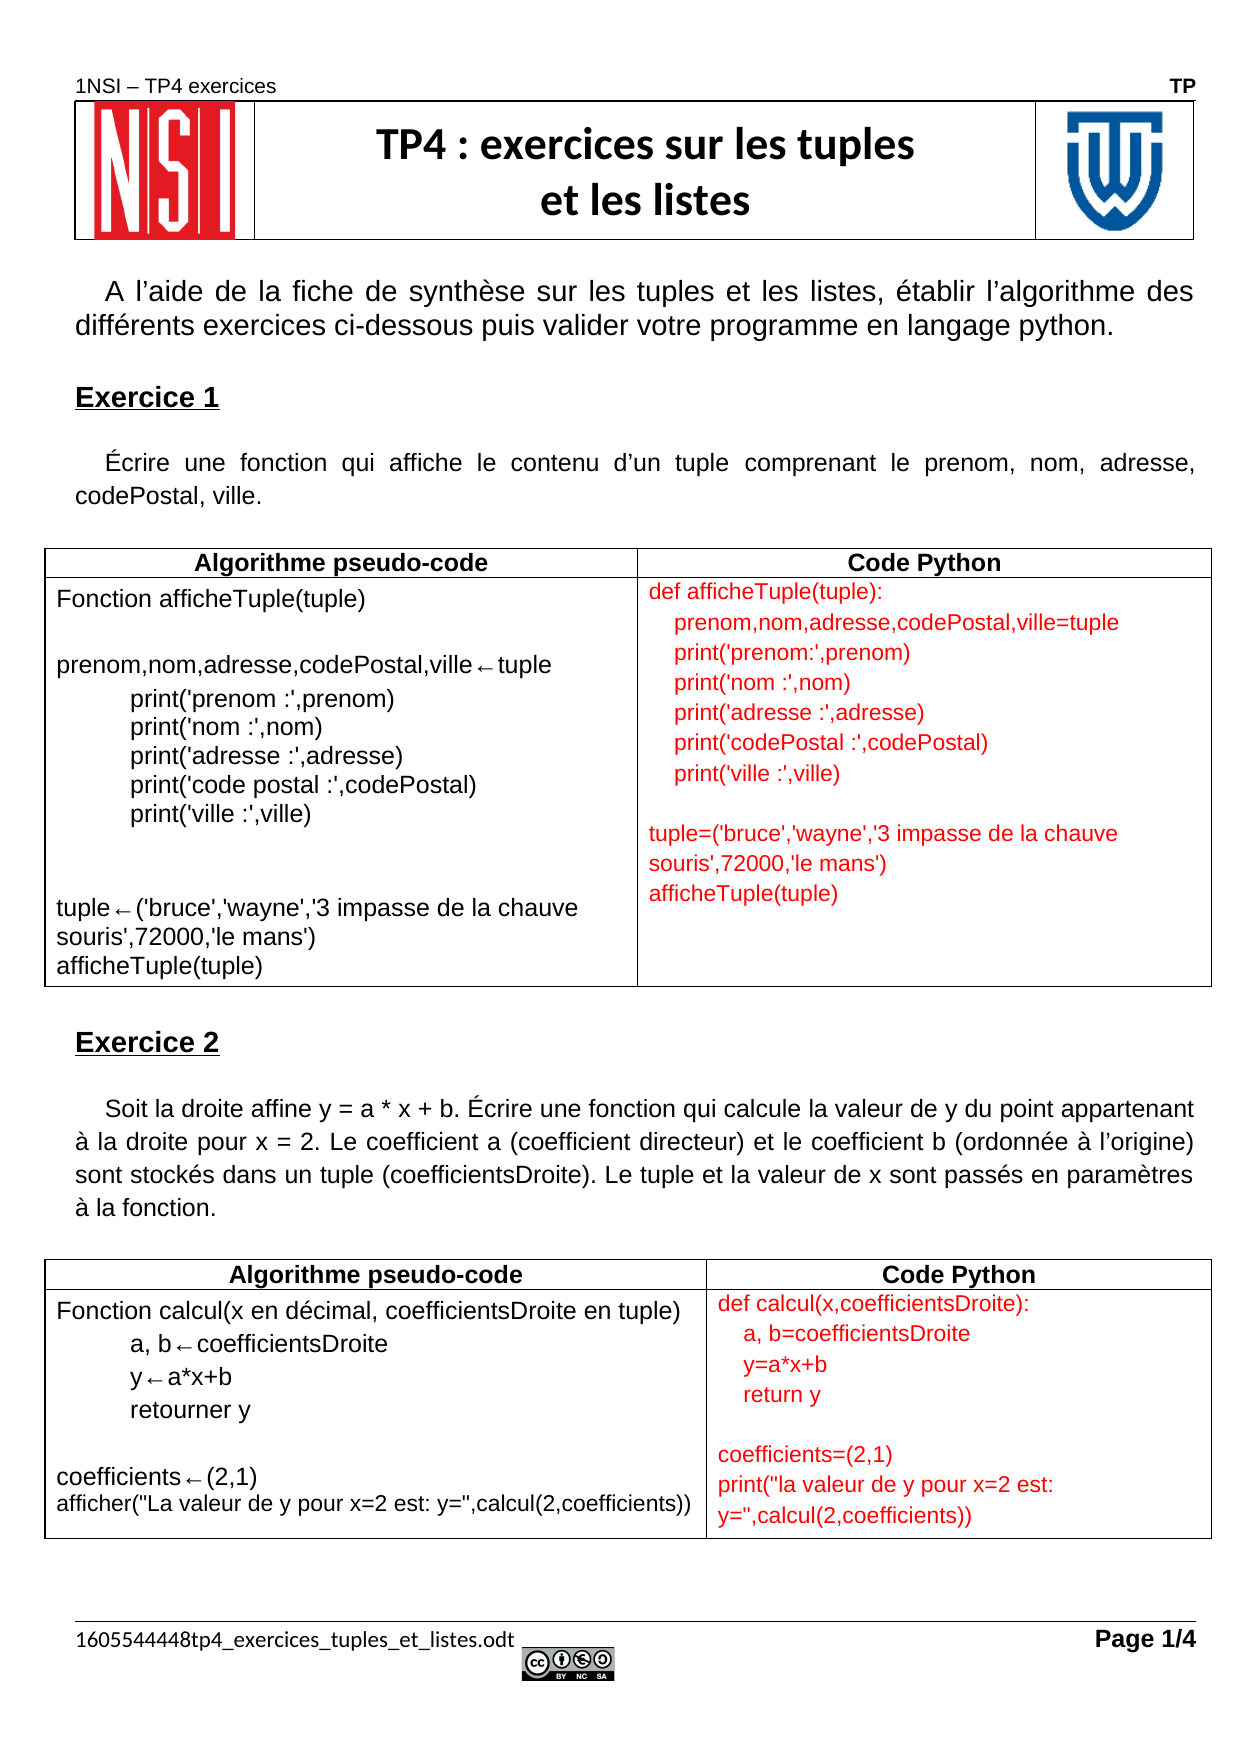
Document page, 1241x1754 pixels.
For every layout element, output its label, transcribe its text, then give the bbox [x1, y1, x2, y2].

table_header Algorithme pseudo-code [46, 549, 637, 577]
text Exercice 1 [75, 379, 1196, 413]
table_header Algorithme pseudo-code [46, 1260, 706, 1289]
table_header Code Python [638, 549, 1211, 577]
table_cell def calcul(x,coefficientsDroite): a, b=coefficientsDroite y=a*x+b return y coefficients=(2,1) print("la valeur de y pour x=2 est: y=",calcul(2,coefficients)) [707, 1290, 1211, 1538]
text Écrire une fonction qui affiche le contenu d’un tuple comprenant le prenom, nom, adresse, codePostal, ville. [75, 448, 1196, 510]
table_header [235, 102, 254, 239]
text Exercice 2 [75, 1025, 1196, 1059]
table_header [1036, 102, 1193, 239]
table_cell def afficheTuple(tuple): prenom,nom,adresse,codePostal,ville=tuple print('prenom:',prenom) print('nom :',nom) print('adresse :',adresse) print('codePostal :',codePostal) print('ville :',ville) tuple=('bruce','wayne','3 impasse de la chauve souris',72000,'le mans') afficheTuple(tuple) [638, 578, 1211, 986]
table_cell Fonction calcul(x en décimal, coefficientsDroite en tuple) a, b←coefficientsDroite y←a*x+b retourner y coefficients←(2,1) afficher("La valeur de y pour x=2 est: y=",calcul(2,coefficients)) [46, 1290, 706, 1538]
table_cell Fonction afficheTuple(tuple) prenom,nom,adresse,codePostal,ville←tuple print('prenom :',prenom) print('nom :',nom) print('adresse :',adresse) print('code postal :',codePostal) print('ville :',ville) tuple←('bruce','wayne','3 impasse de la chauve souris',72000,'le mans') afficheTuple(tuple) [46, 578, 637, 986]
text Soit la droite affine y = a * x + b. Écrire une fonction qui calcule la valeur de y du point appartenant à la droite pour x = 2. Le coefficient a (coefficient directeur) et le coefficient b (ordonnée à l’origine) sont stockés dans un tuple (coefficientsDroite). Le tuple et la valeur de x sont passés en paramètres à la fonction. [75, 1094, 1196, 1222]
table_header Code Python [707, 1260, 1211, 1289]
text A l’aide de la fiche de synthèse sur les tuples et les listes, établir l’algorithme des différents exercices ci-dessous puis valider votre programme en langage python. [75, 274, 1196, 341]
table_header TP4 : exercices sur les tuples et les listes [255, 102, 1035, 239]
picture [521, 1647, 615, 1681]
table_header [76, 102, 94, 239]
